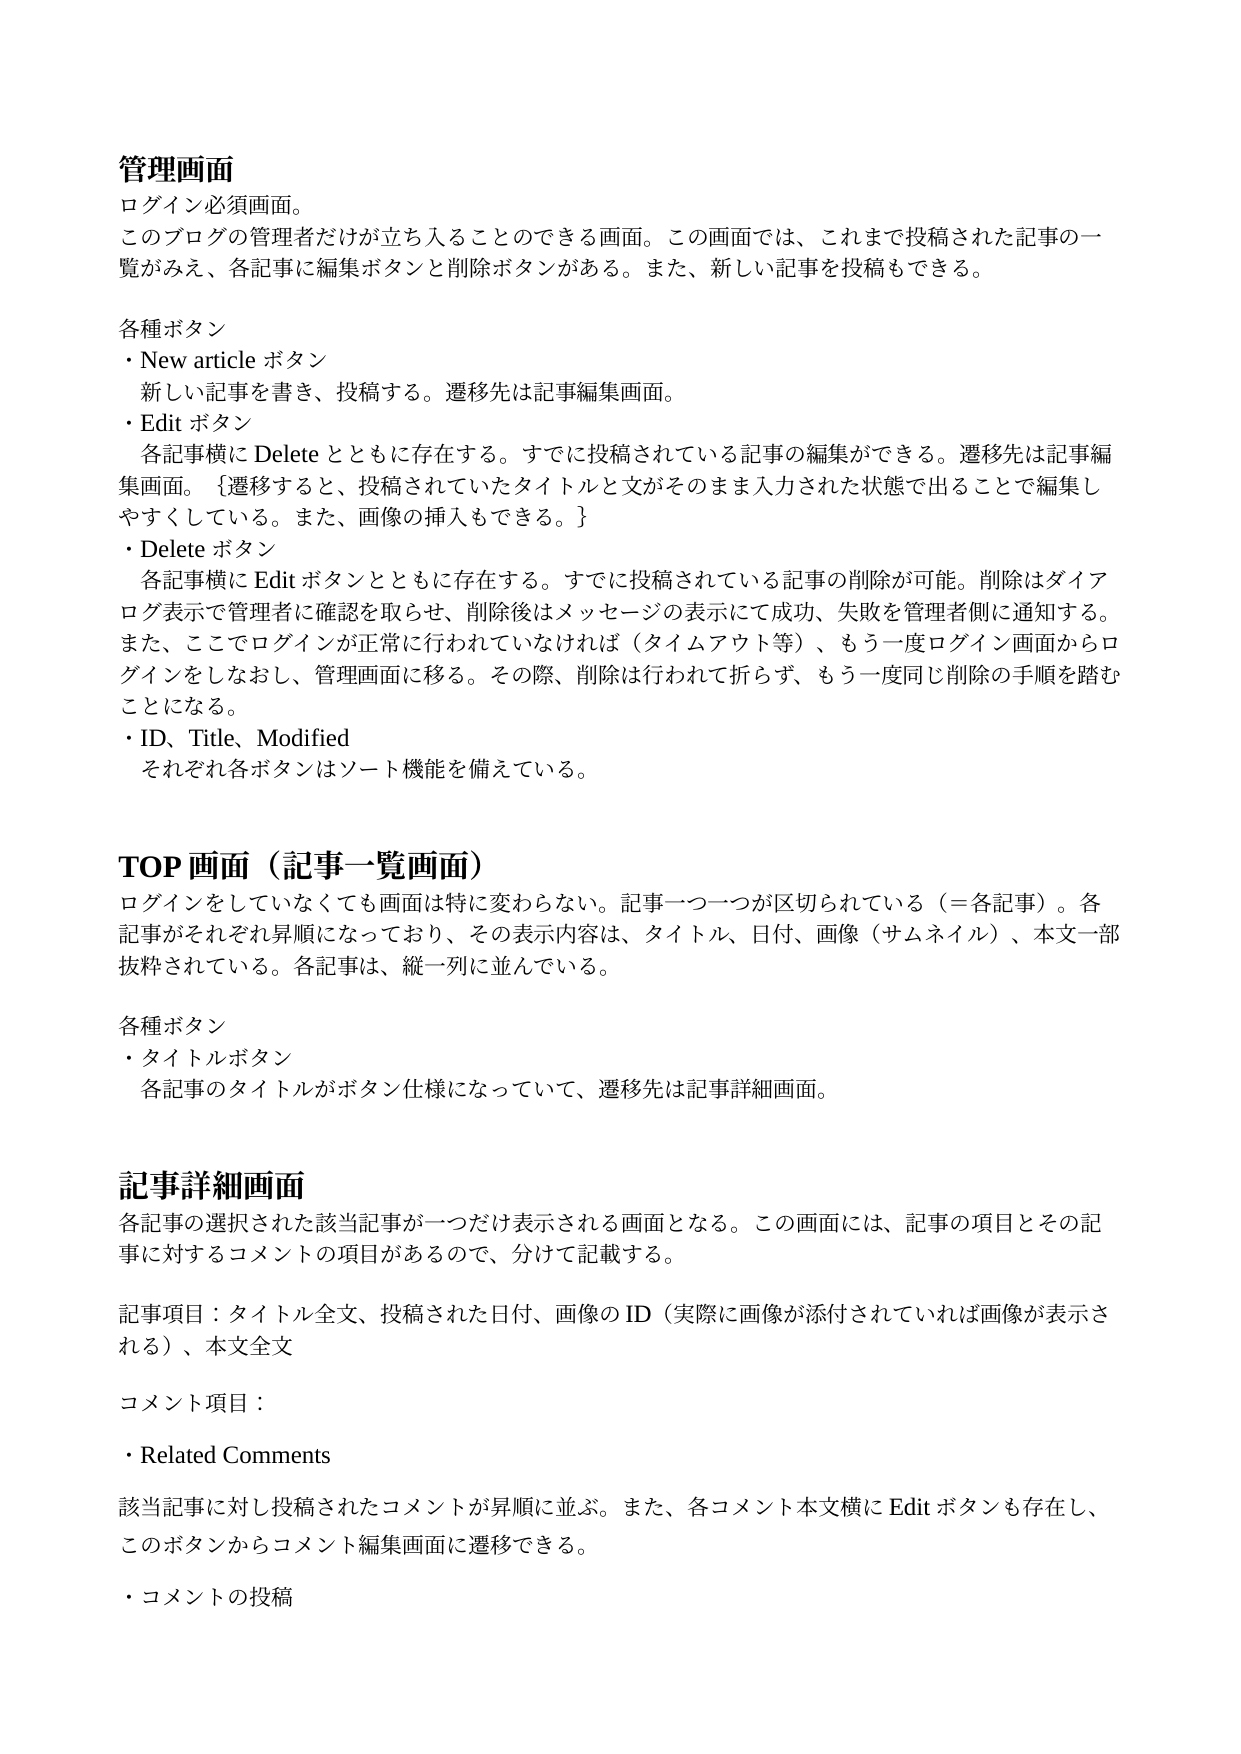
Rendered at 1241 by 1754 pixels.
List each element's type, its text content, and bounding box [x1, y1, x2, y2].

text ログイン必須画面。 [118, 189, 1122, 220]
text コメント項目： [118, 1386, 1122, 1417]
text 各記事横にDeleteとともに存在する。すでに投稿されている記事の編集ができる。遷移先は記事編集画面。｛遷移すると、投稿されていたタイトルと文がそのまま入力された状態で出ることで編集しやすくしている。また、画像の挿入もできる。｝ [118, 438, 1122, 532]
text 記事項目：タイトル全文、投稿された日付、画像のID（実際に画像が添付されていれば画像が表示される）、本文全文 [118, 1298, 1122, 1361]
text 各記事の選択された該当記事が一つだけ表示される画面となる。この画面には、記事の項目とその記事に対するコメントの項目があるので、分けて記載する。 [118, 1206, 1122, 1269]
text TOP画面（記事一覧画面） [118, 841, 1122, 886]
text ・タイトルボタン [118, 1041, 1122, 1072]
text 各種ボタン [118, 1009, 1122, 1041]
text ・Edit ボタン [118, 406, 1122, 438]
text ・Related Comments [118, 1438, 1122, 1469]
text また、ここでログインが正常に行われていなければ（タイムアウト等）、もう一度ログイン画面からログインをしなおし、管理画面に移る。その際、削除は行われて折らず、もう一度同じ削除の手順を踏むことになる。 [118, 626, 1122, 721]
text ・Delete ボタン [118, 532, 1122, 563]
text 各記事横にEditボタンとともに存在する。すでに投稿されている記事の削除が可能。削除はダイアログ表示で管理者に確認を取らせ、削除後はメッセージの表示にて成功、失敗を管理者側に通知する。 [118, 563, 1122, 626]
text 各記事のタイトルがボタン仕様になっていて、遷移先は記事詳細画面。 [118, 1072, 1122, 1104]
text それぞれ各ボタンはソート機能を備えている。 [118, 752, 1122, 784]
text ・ID、Title、Modified [118, 721, 1122, 752]
text このブログの管理者だけが立ち入ることのできる画面。この画面では、これまで投稿された記事の一覧がみえ、各記事に編集ボタンと削除ボタンがある。また、新しい記事を投稿もできる。 [118, 220, 1122, 283]
text ログインをしていなくても画面は特に変わらない。記事一つ一つが区切られている（＝各記事）。各記事がそれぞれ昇順になっており、その表示内容は、タイトル、日付、画像（サムネイル）、本文一部抜粋されている。各記事は、縦一列に並んでいる。 [118, 886, 1122, 981]
text 該当記事に対し投稿されたコメントが昇順に並ぶ。また、各コメント本文横にEditボタンも存在し、このボタンからコメント編集画面に遷移できる。 [118, 1490, 1122, 1559]
text 管理画面 [118, 147, 1122, 189]
text 新しい記事を書き、投稿する。遷移先は記事編集画面。 [118, 375, 1122, 406]
text ・コメントの投稿 [118, 1580, 1122, 1612]
text 記事詳細画面 [118, 1161, 1122, 1206]
text 各種ボタン [118, 312, 1122, 343]
text ・New article ボタン [118, 343, 1122, 375]
